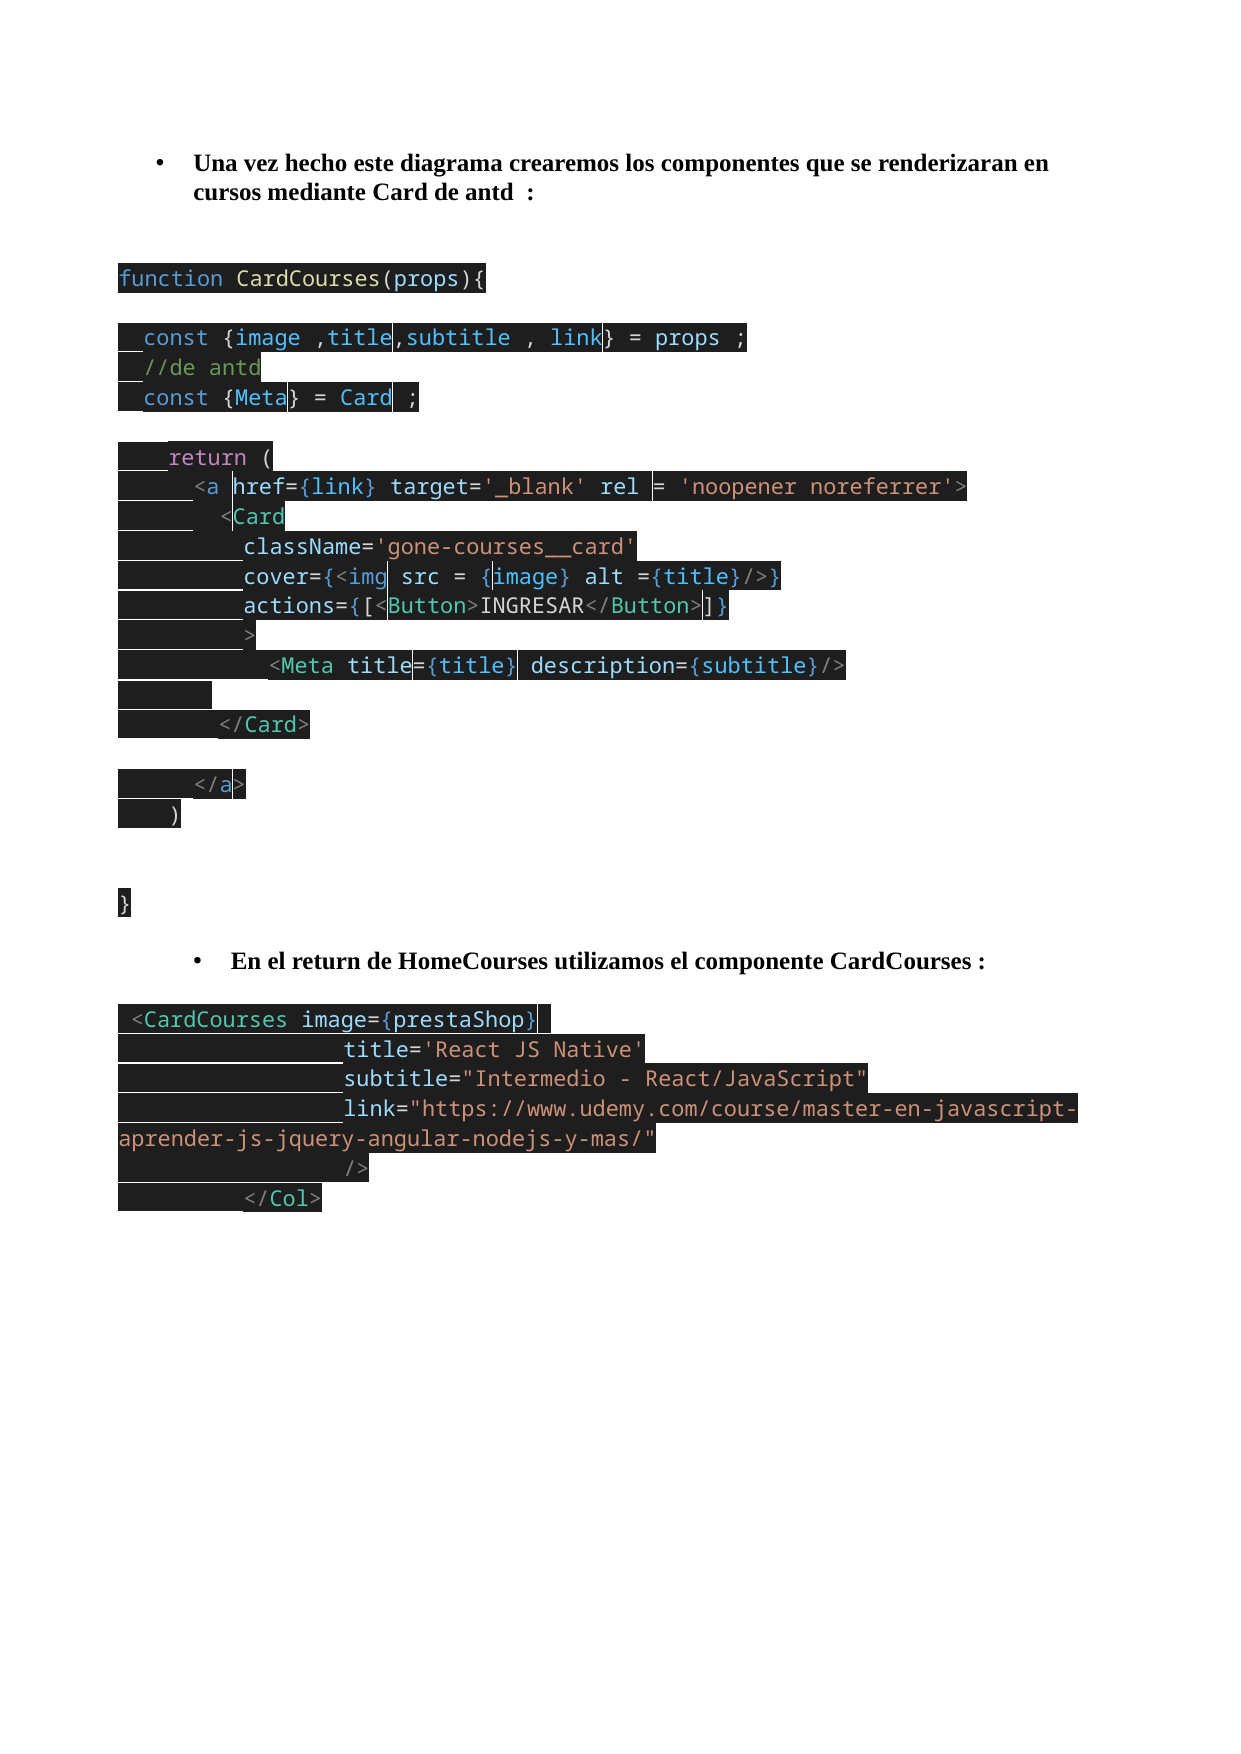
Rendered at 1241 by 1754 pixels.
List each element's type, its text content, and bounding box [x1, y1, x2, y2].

text subtitle="Intermedio - React/JavaScript" [118, 1063, 1122, 1093]
text ) [118, 799, 1122, 828]
text actions={[<Button>INGRESAR</Button>]} [118, 590, 1122, 620]
list En el return de HomeCourses utilizamos el componente CardCourses : [193, 946, 1122, 975]
text return ( [118, 441, 1122, 471]
text <CardCourses image={prestaShop} [118, 1004, 1122, 1033]
text </Card> [118, 709, 1122, 739]
text </a> [118, 769, 1122, 799]
text cover={<img src = {image} alt ={title}/>} [118, 561, 1122, 590]
text const {Meta} = Card ; [118, 382, 1122, 412]
text link="https://www.udemy.com/course/master-en-javascript-aprender-js-jquery-angular-nodejs-y-mas/" [118, 1093, 1122, 1153]
text const {image ,title,subtitle , link} = props ; [118, 322, 1122, 352]
text function CardCourses(props){ [118, 263, 1122, 293]
text </Col> [118, 1182, 1122, 1212]
list Una vez hecho este diagrama crearemos los componentes que se renderizaran en cursos mediante Card de antd : [156, 148, 1122, 205]
text //de antd [118, 352, 1122, 382]
text <Meta title={title} description={subtitle}/> [118, 650, 1122, 680]
text <Card [118, 501, 1122, 531]
text <a href={link} target='_blank' rel = 'noopener noreferrer'> [118, 471, 1122, 501]
text /> [118, 1153, 1122, 1182]
text className='gone-courses__card' [118, 531, 1122, 561]
text } [118, 888, 1122, 917]
text title='React JS Native' [118, 1033, 1122, 1063]
text > [118, 620, 1122, 650]
